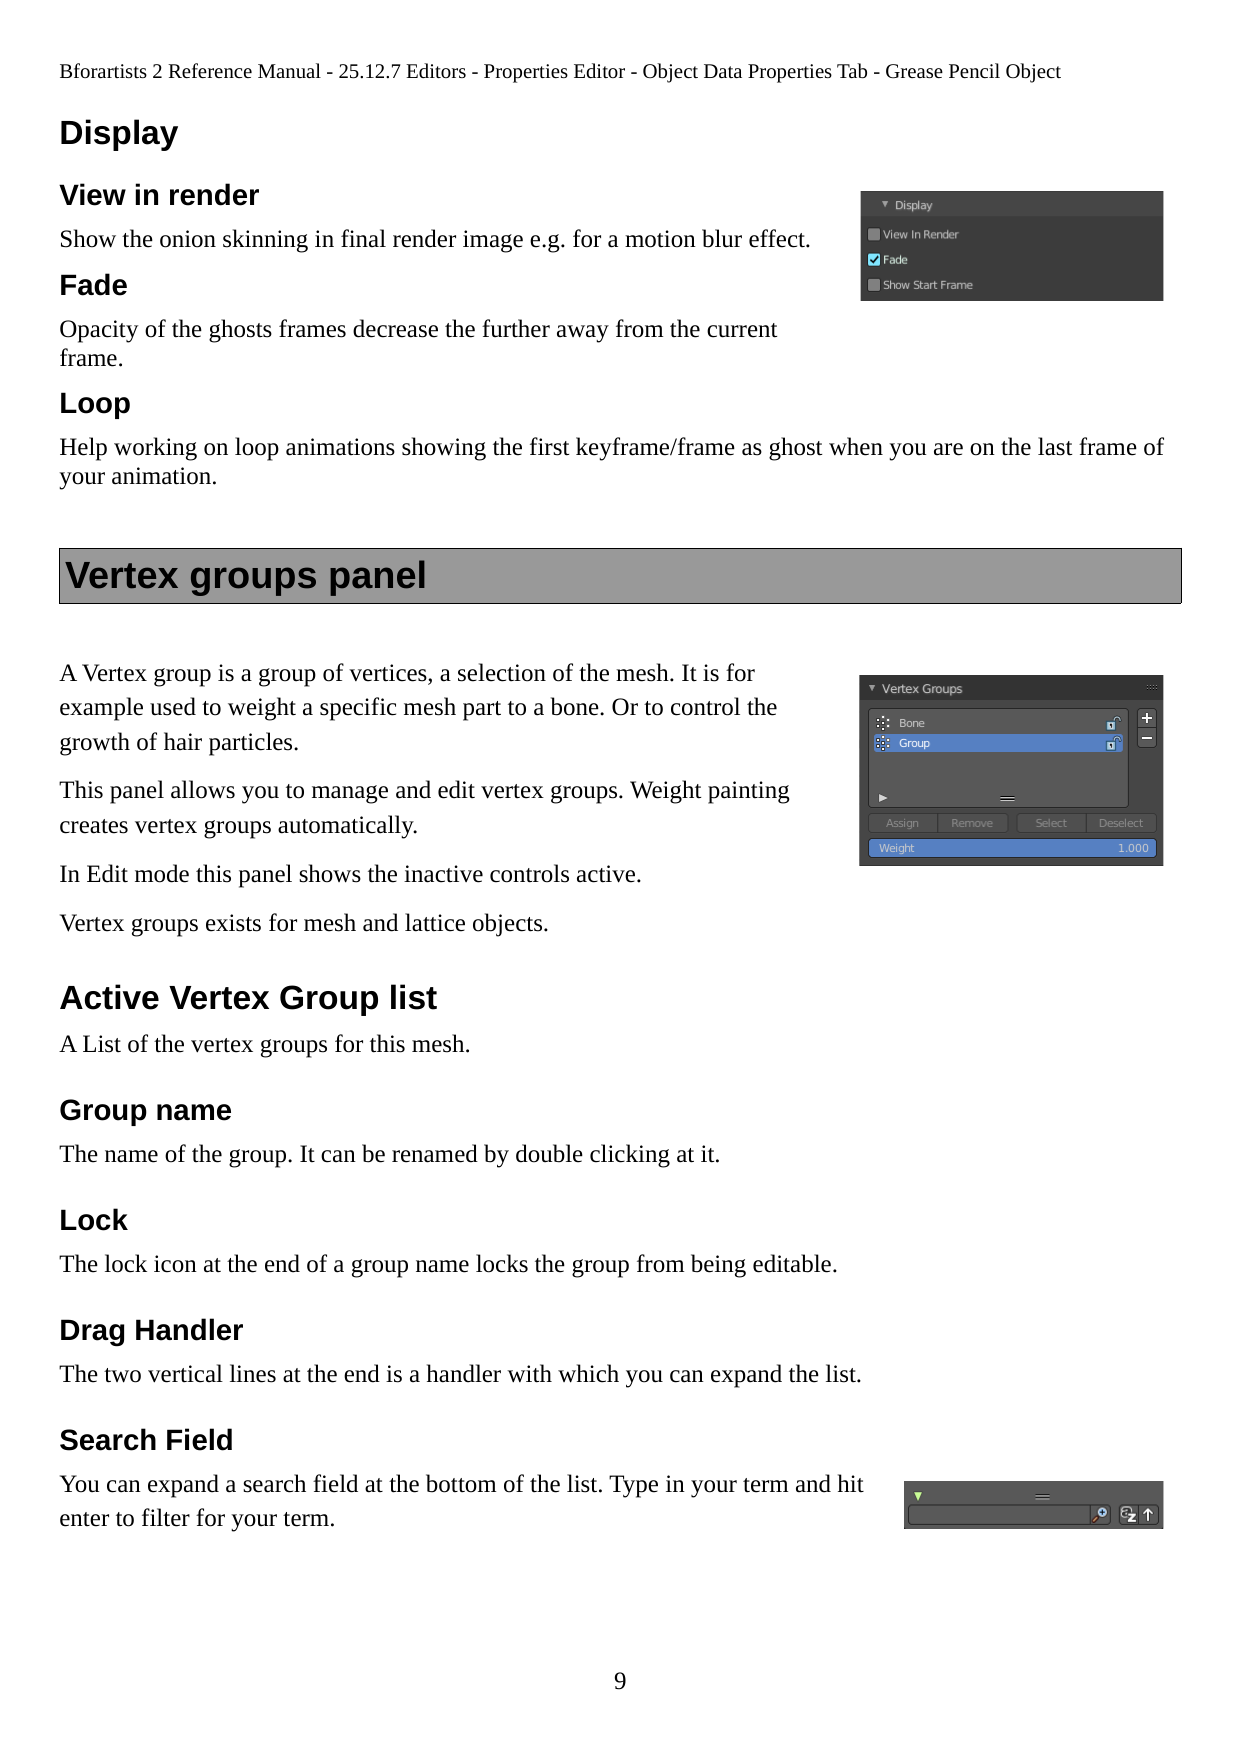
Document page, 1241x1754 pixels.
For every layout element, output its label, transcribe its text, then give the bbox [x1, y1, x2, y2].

text Help working on loop animations showing the first keyframe/frame as ghost when you are on the last frame of your animation. [59, 432, 1181, 490]
subtitle Active Vertex Group list [59, 978, 1181, 1017]
subtitle Display [59, 113, 1181, 151]
text Show the onion skinning in final render image e.g. for a motion blur effect. [59, 224, 860, 253]
subtitle Lock [59, 1203, 1181, 1237]
text The two vertical lines at the end is a handler with which you can expand the list. [59, 1359, 1181, 1388]
text This panel allows you to manage and edit vertex groups. Weight painting creates vertex groups automatically. [59, 776, 859, 839]
table_header Vertex groups panel [60, 549, 1181, 603]
text A Vertex group is a group of vertices, a selection of the mesh. It is for example used to weight a specific mesh part to a bone. Or to control the growth of hair particles. [59, 658, 1181, 755]
subtitle Fade [59, 268, 1181, 302]
text Opacity of the ghosts frames decrease the further away from the current frame. [59, 314, 1181, 372]
subtitle View in render [59, 178, 1181, 212]
text You can expand a search field at the bottom of the list. Type in your term and hit enter to filter for your term. [59, 1469, 1181, 1532]
picture [859, 675, 1164, 866]
subtitle Drag Handler [59, 1313, 1181, 1346]
text In Edit mode this panel shows the inactive controls active. [59, 859, 1181, 888]
picture [860, 191, 1164, 301]
text The lock icon at the end of a group name locks the group from being editable. [59, 1249, 1181, 1278]
subtitle Search Field [59, 1423, 1181, 1456]
text A List of the vertex groups for this mesh. [59, 1029, 1181, 1058]
picture [904, 1481, 1164, 1529]
subtitle Group name [59, 1093, 1181, 1127]
text The name of the group. It can be renamed by double clicking at it. [59, 1139, 1181, 1168]
text Vertex groups exists for mesh and lattice objects. [59, 908, 1181, 937]
subtitle Loop [59, 386, 1181, 420]
